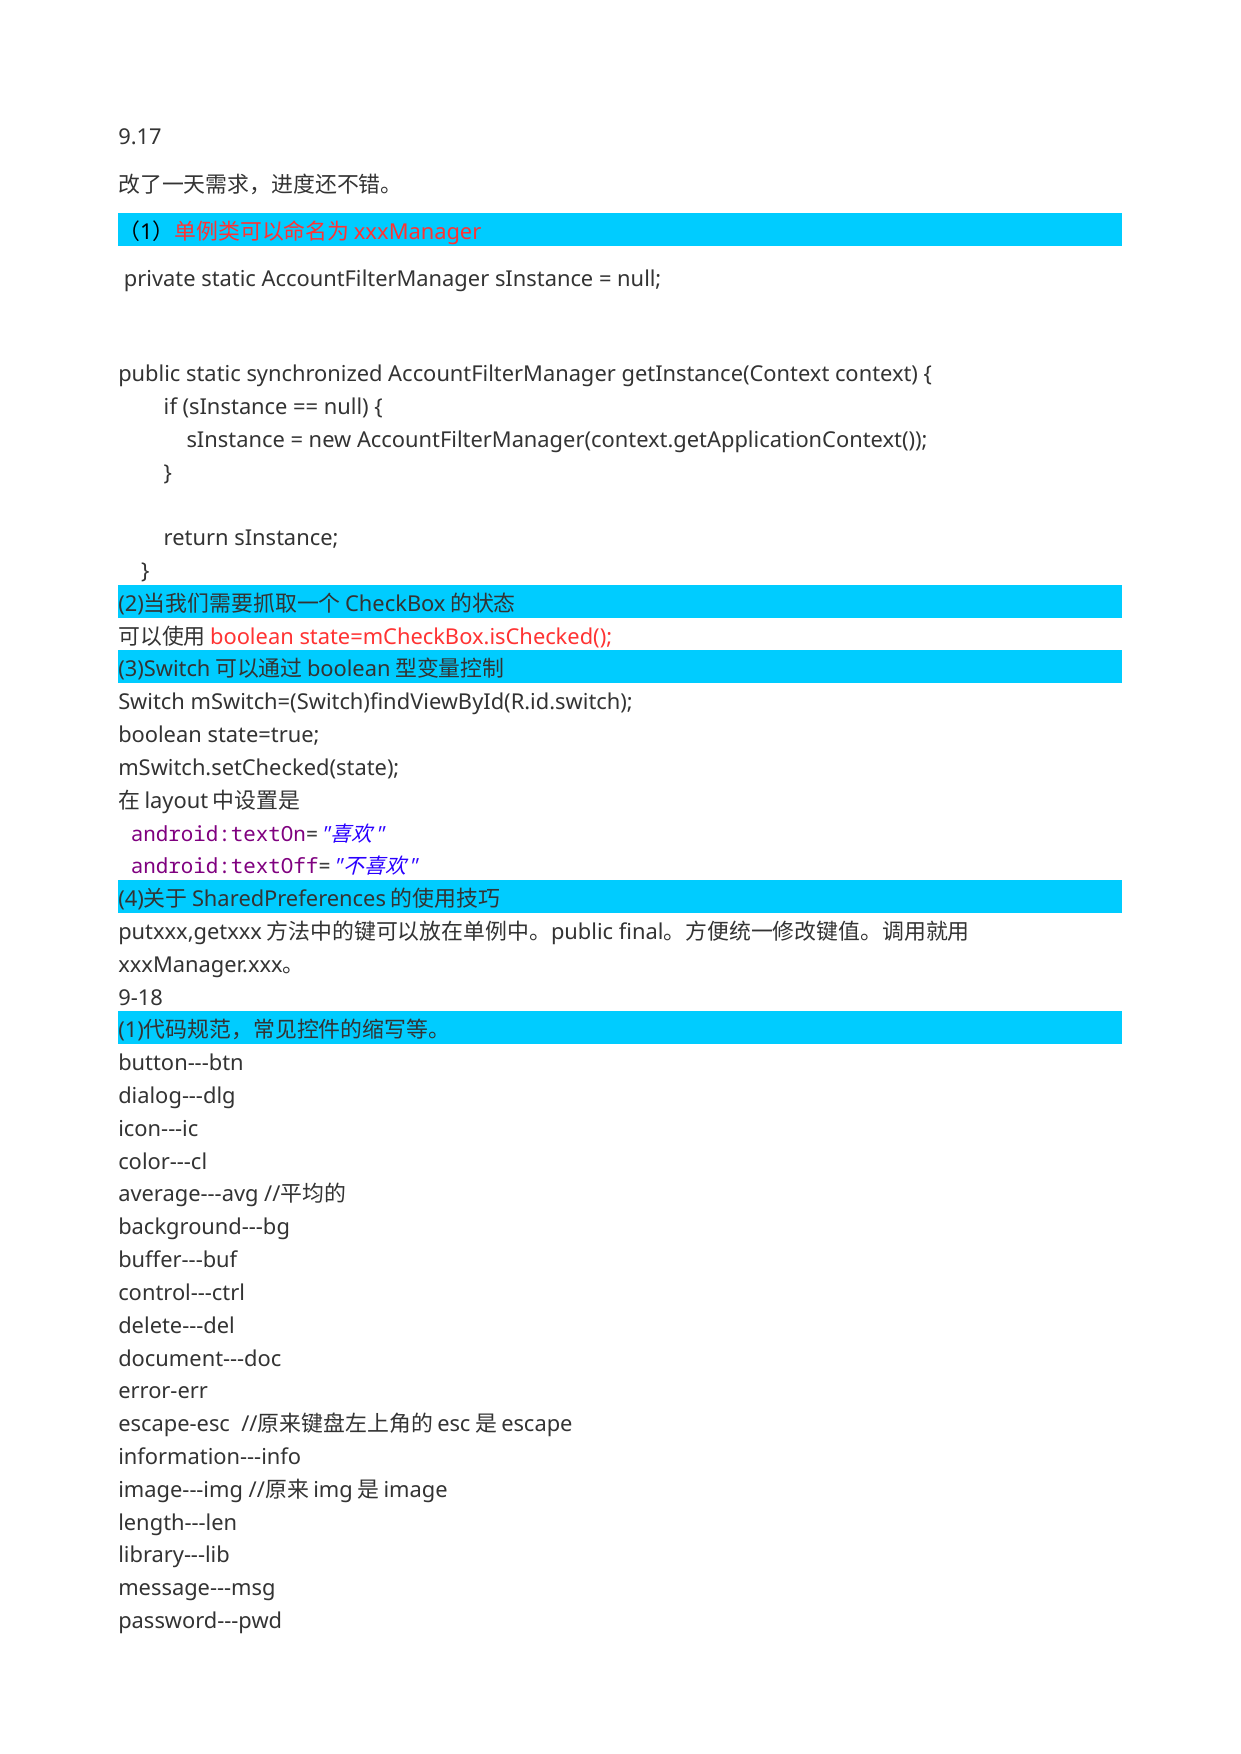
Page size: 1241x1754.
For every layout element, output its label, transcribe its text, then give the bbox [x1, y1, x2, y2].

text 9-18 [118, 978, 1122, 1011]
text public static synchronized AccountFilterManager getInstance(Context context) { [118, 355, 1122, 388]
text control---ctrl [118, 1274, 1122, 1307]
text } [118, 453, 1122, 486]
text 在layout中设置是 [118, 782, 1122, 814]
text buffer---buf [118, 1241, 1122, 1274]
text 改了一天需求，进度还不错。 [118, 166, 1122, 198]
text information---info [118, 1438, 1122, 1471]
text sInstance = new AccountFilterManager(context.getApplicationContext()); [118, 421, 1122, 453]
text Switch mSwitch=(Switch)findViewById(R.id.switch); [118, 683, 1122, 716]
text } [118, 552, 1122, 585]
text library---lib [118, 1536, 1122, 1569]
text private static AccountFilterManager sInstance = null; [118, 260, 1122, 293]
text average---avg //平均的 [118, 1175, 1122, 1208]
text (1)代码规范，常见控件的缩写等。 [118, 1011, 1122, 1044]
text return sInstance; [118, 519, 1122, 552]
text message---msg [118, 1569, 1122, 1602]
text escape-esc //原来键盘左上角的esc是escape [118, 1405, 1122, 1438]
text putxxx,getxxx方法中的键可以放在单例中。public final。方便统一修改键值。调用就用xxxManager.xxx。 [118, 913, 1122, 978]
text (3)Switch可以通过boolean型变量控制 [118, 650, 1122, 683]
text error-err [118, 1372, 1122, 1405]
text background---bg [118, 1208, 1122, 1241]
text icon---ic [118, 1110, 1122, 1143]
text delete---del [118, 1307, 1122, 1339]
text document---doc [118, 1339, 1122, 1372]
text 可以使用boolean state=mCheckBox.isChecked(); [118, 618, 1122, 650]
text android:textOn="喜欢" [118, 814, 1122, 847]
text mSwitch.setChecked(state); [118, 749, 1122, 782]
text length---len [118, 1503, 1122, 1536]
text color---cl [118, 1143, 1122, 1175]
text android:textOff="不喜欢" [118, 847, 1122, 880]
text password---pwd [118, 1602, 1122, 1635]
text 9.17 [118, 118, 1122, 151]
text if (sInstance == null) { [118, 388, 1122, 421]
text boolean state=true; [118, 716, 1122, 749]
text image---img //原来img是image [118, 1471, 1122, 1503]
text (2)当我们需要抓取一个CheckBox的状态 [118, 585, 1122, 618]
text （1）单例类可以命名为xxxManager [118, 213, 1122, 246]
text dialog---dlg [118, 1077, 1122, 1110]
text (4)关于SharedPreferences的使用技巧 [118, 880, 1122, 913]
text button---btn [118, 1044, 1122, 1077]
